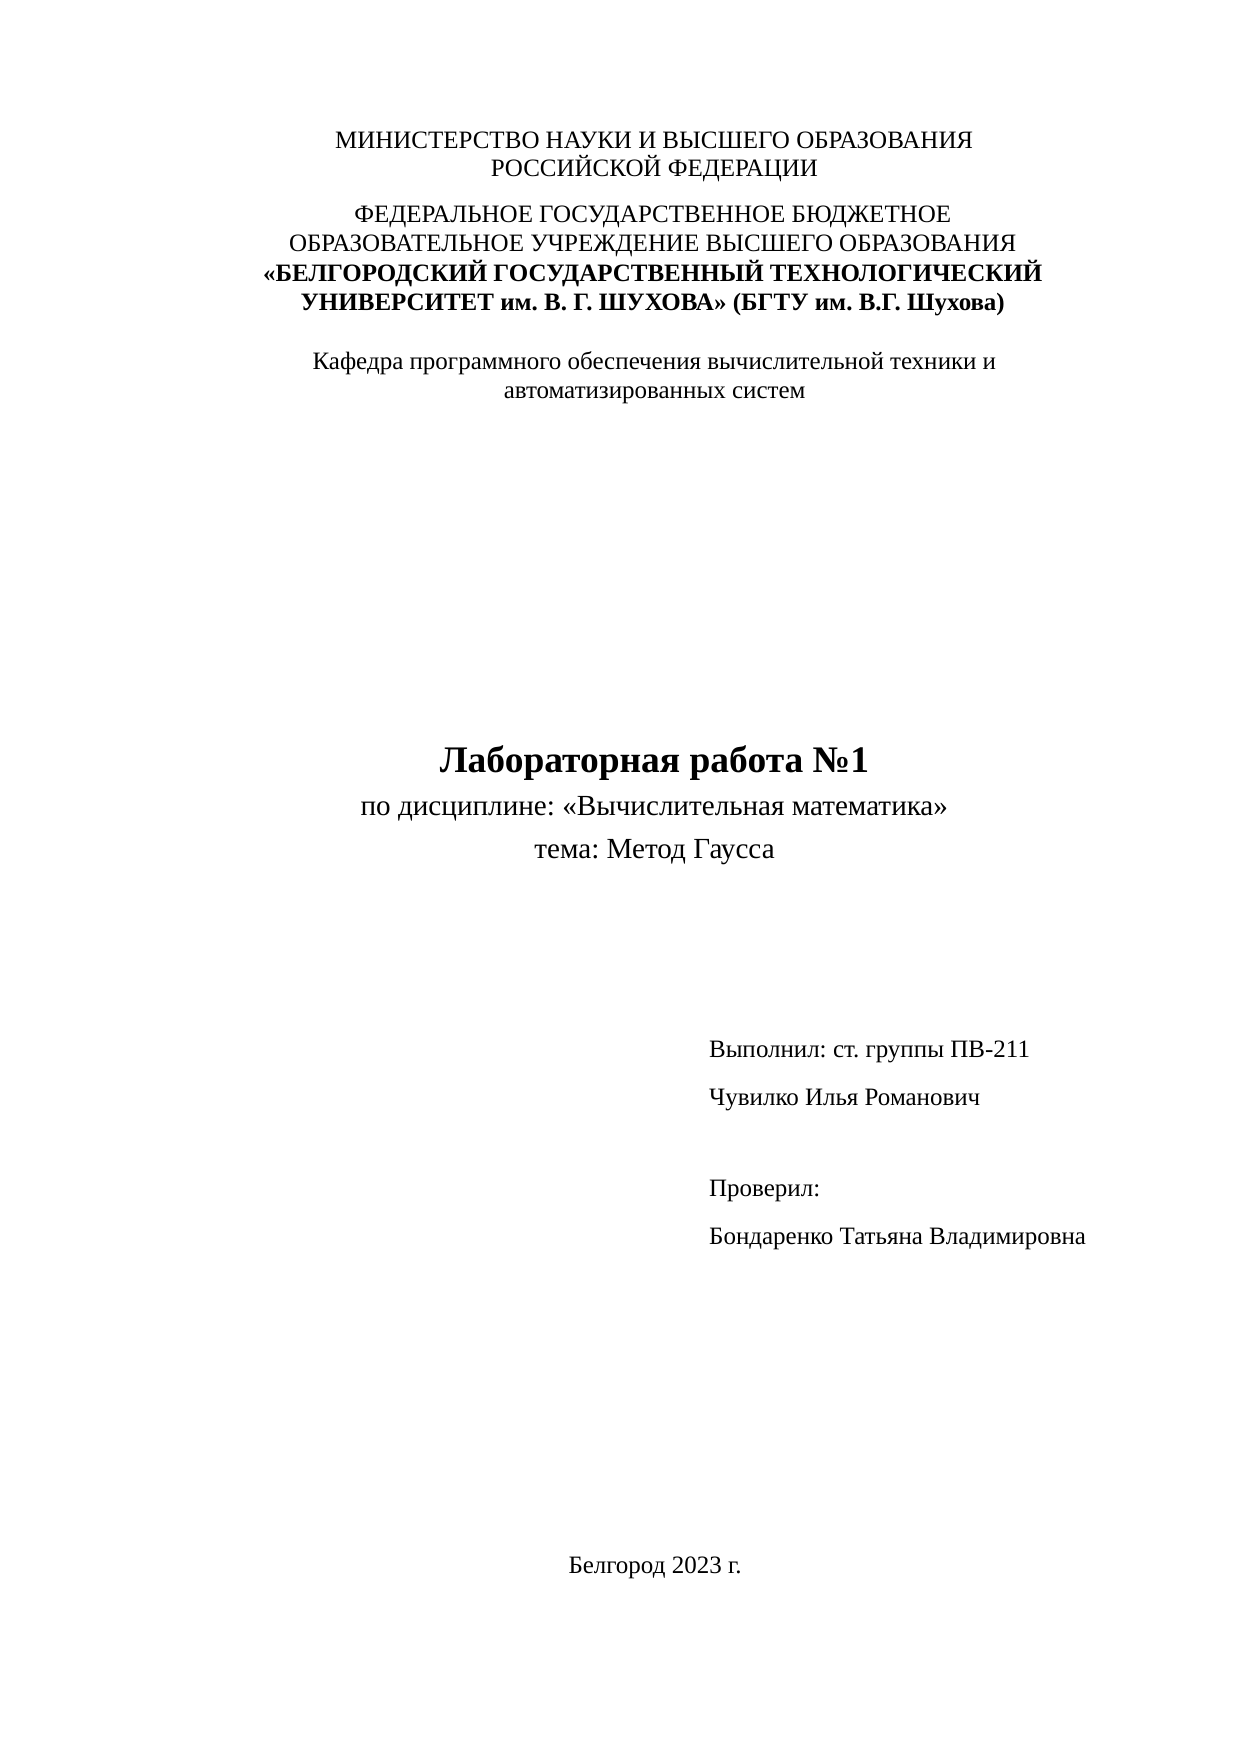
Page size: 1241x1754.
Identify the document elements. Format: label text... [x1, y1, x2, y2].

text Кафедра программного обеспечения вычислительной техники и автоматизированных систем [239, 347, 1070, 403]
text Выполнил: ст. группы ПВ-211 [118, 1034, 1122, 1063]
text Бондаренко Татьяна Владимировна [118, 1217, 1122, 1251]
text Проверил: [118, 1169, 1122, 1203]
text «БЕЛГОРОДСКИЙ ГОСУДАРСТВЕННЫЙ ТЕХНОЛОГИЧЕСКИЙ УНИВЕРСИТЕТ им. В. Г. ШУХОВА» (БГТУ им. В.Г. Шухова) [235, 258, 1070, 316]
text Лабораторная работа №1 по дисциплине: «Вычислительная математика» [293, 738, 1016, 824]
text ФЕДЕРАЛЬНОЕ ГОСУДАРСТВЕННОЕ БЮДЖЕТНОЕ ОБРАЗОВАТЕЛЬНОЕ УЧРЕЖДЕНИЕ ВЫСШЕГО ОБРАЗОВАНИЯ [235, 199, 1070, 257]
text МИНИСТЕРСТВО НАУКИ И ВЫСШЕГО ОБРАЗОВАНИЯ РОССИЙСКОЙ ФЕДЕРАЦИИ [293, 126, 1016, 182]
text тема: Метод Гаусса [293, 824, 1016, 867]
text Чувилко Илья Романович [118, 1082, 1122, 1111]
text Белгород 2023 г. [293, 1551, 1017, 1579]
